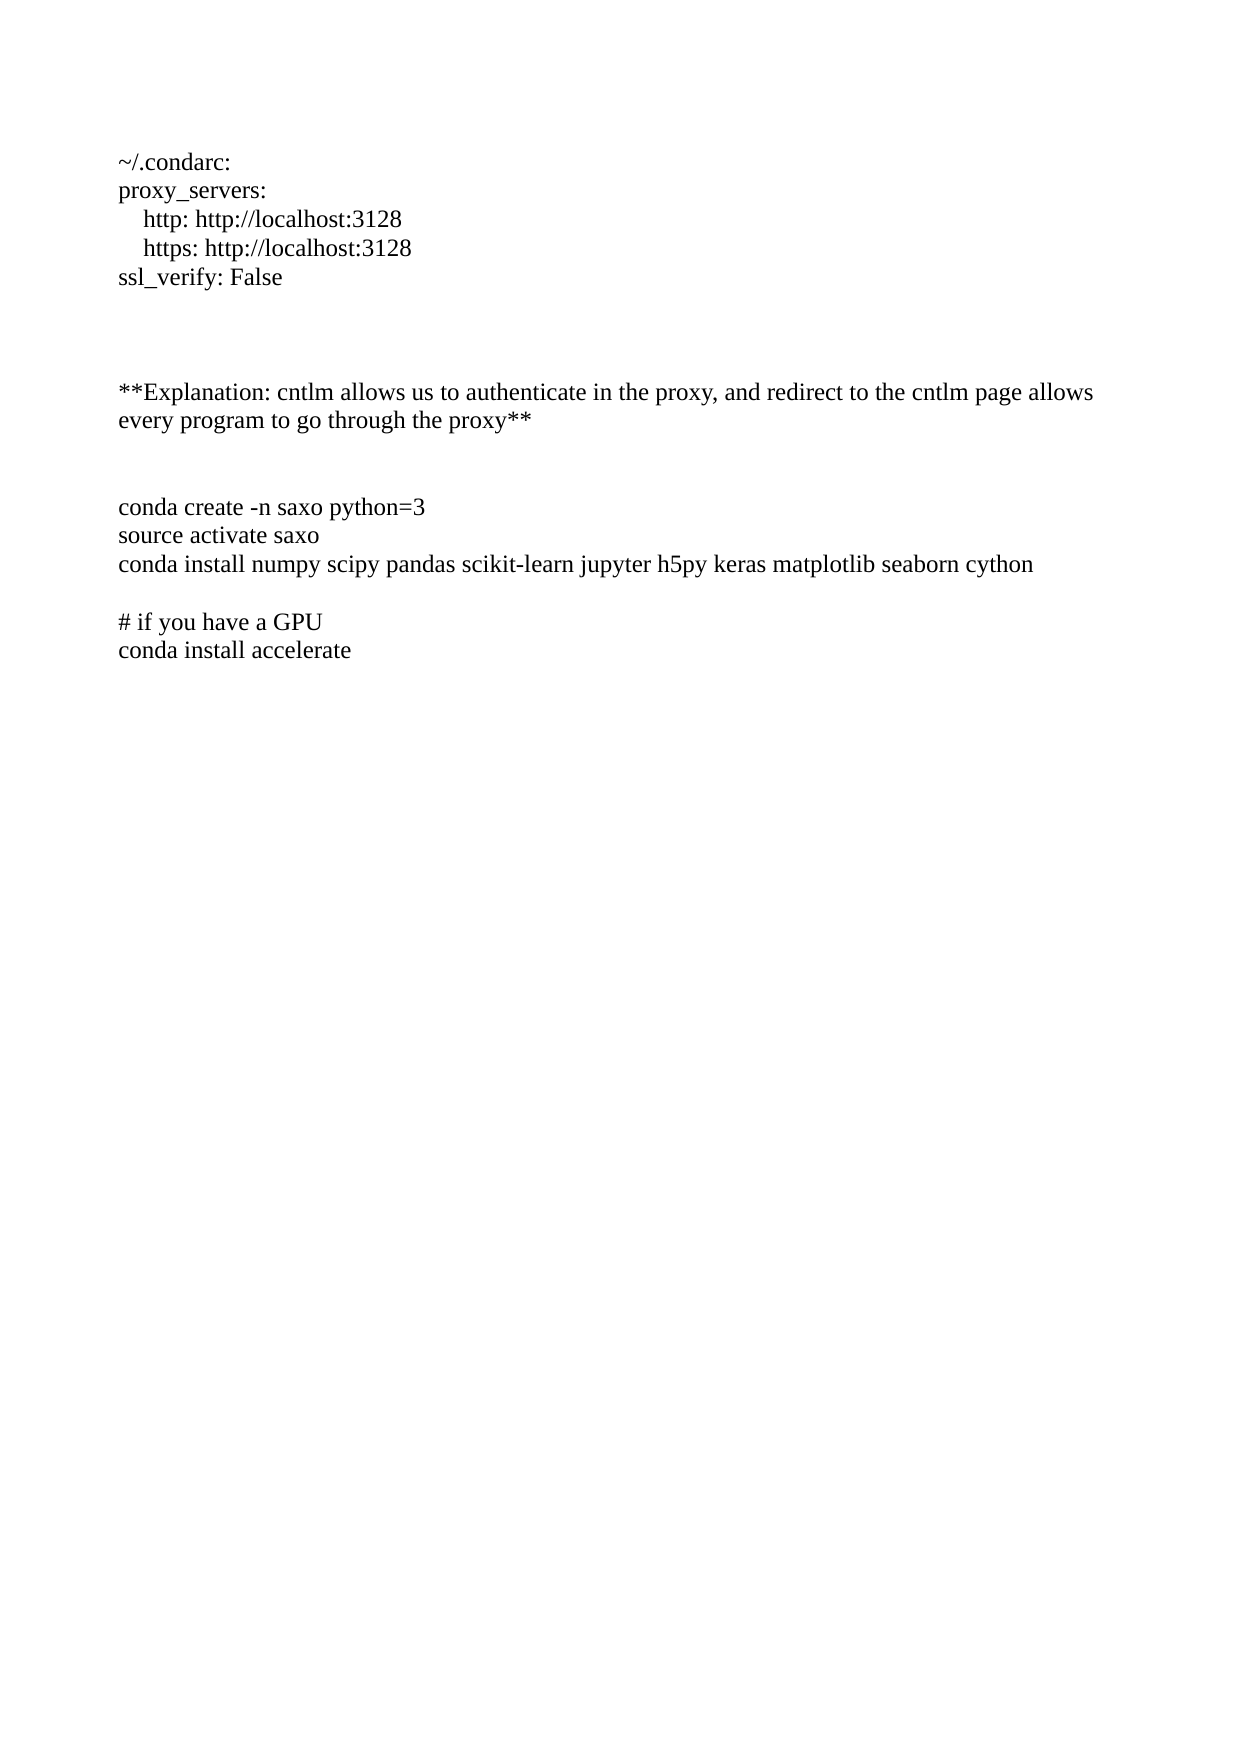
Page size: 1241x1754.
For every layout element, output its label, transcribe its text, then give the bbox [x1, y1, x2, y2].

text proxy_servers: [118, 176, 1122, 204]
text **Explanation: cntlm allows us to authenticate in the proxy, and redirect to the cntlm page allows every program to go through the proxy** [118, 377, 1122, 434]
text conda install numpy scipy pandas scikit-learn jupyter h5py keras matplotlib seaborn cython [118, 549, 1122, 578]
text http: http://localhost:3128 [118, 204, 1122, 233]
text ssl_verify: False [118, 262, 1122, 291]
text # if you have a GPU [118, 607, 1122, 636]
text https: http://localhost:3128 [118, 233, 1122, 262]
text ~/.condarc: [118, 147, 1122, 176]
text source activate saxo [118, 521, 1122, 549]
text conda create -n saxo python=3 [118, 492, 1122, 521]
text conda install accelerate [118, 636, 1122, 664]
